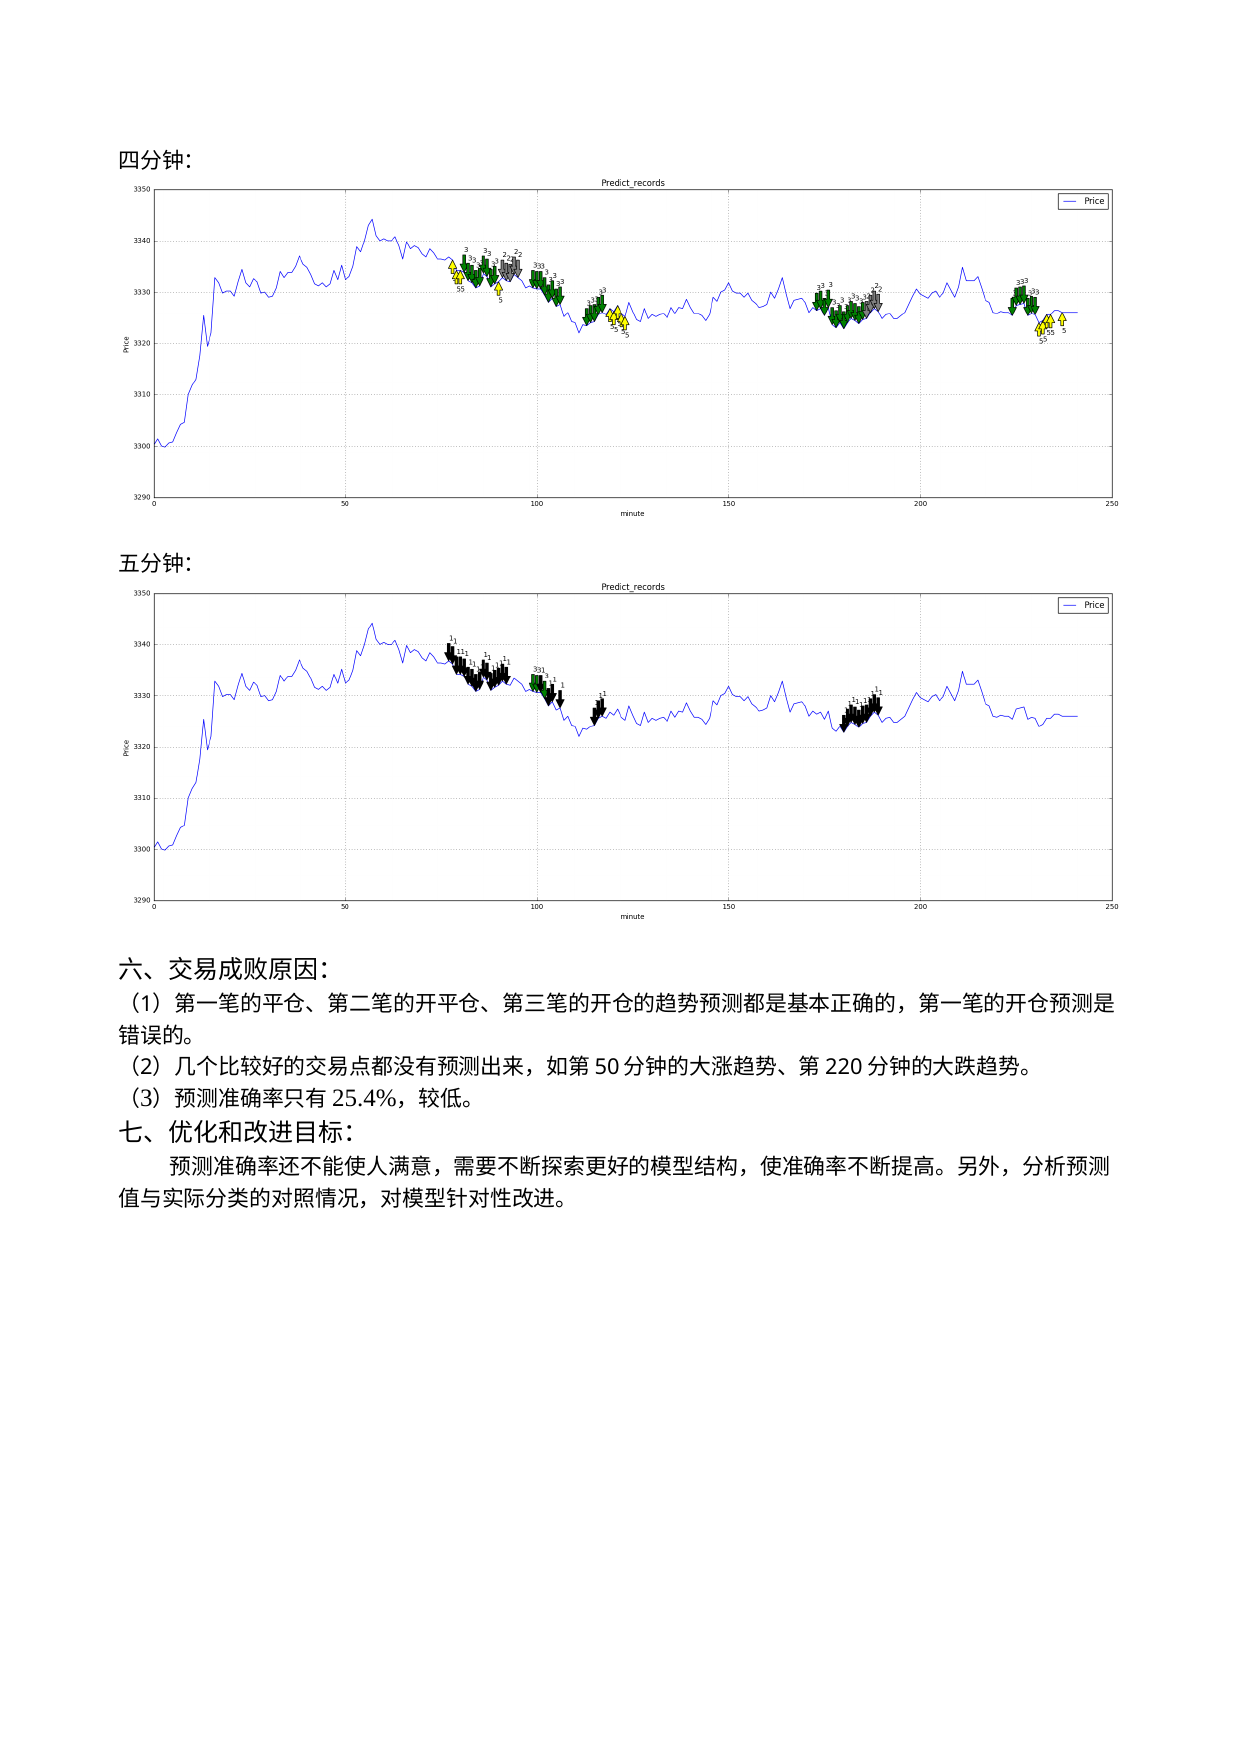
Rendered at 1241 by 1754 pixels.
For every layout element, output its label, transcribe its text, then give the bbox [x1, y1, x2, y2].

text （2）几个比较好的交易点都没有预测出来，如第50分钟的大涨趋势、第220分钟的大跌趋势。 [118, 1049, 1122, 1081]
text 预测准确率还不能使人满意，需要不断探索更好的模型结构，使准确率不断提高。另外，分析预测值与实际分类的对照情况，对模型针对性改进。 [118, 1149, 1122, 1212]
text 六、交易成败原因： [118, 949, 1122, 986]
picture [118, 175, 1123, 522]
text 四分钟： [118, 143, 1122, 175]
picture [118, 578, 1123, 925]
text （1）第一笔的平仓、第二笔的开平仓、第三笔的开仓的趋势预测都是基本正确的，第一笔的开仓预测是错误的。 [118, 986, 1122, 1049]
text 五分钟： [118, 546, 1122, 578]
text 七、优化和改进目标： [118, 1113, 1122, 1149]
text （3）预测准确率只有25.4%，较低。 [118, 1081, 1122, 1113]
